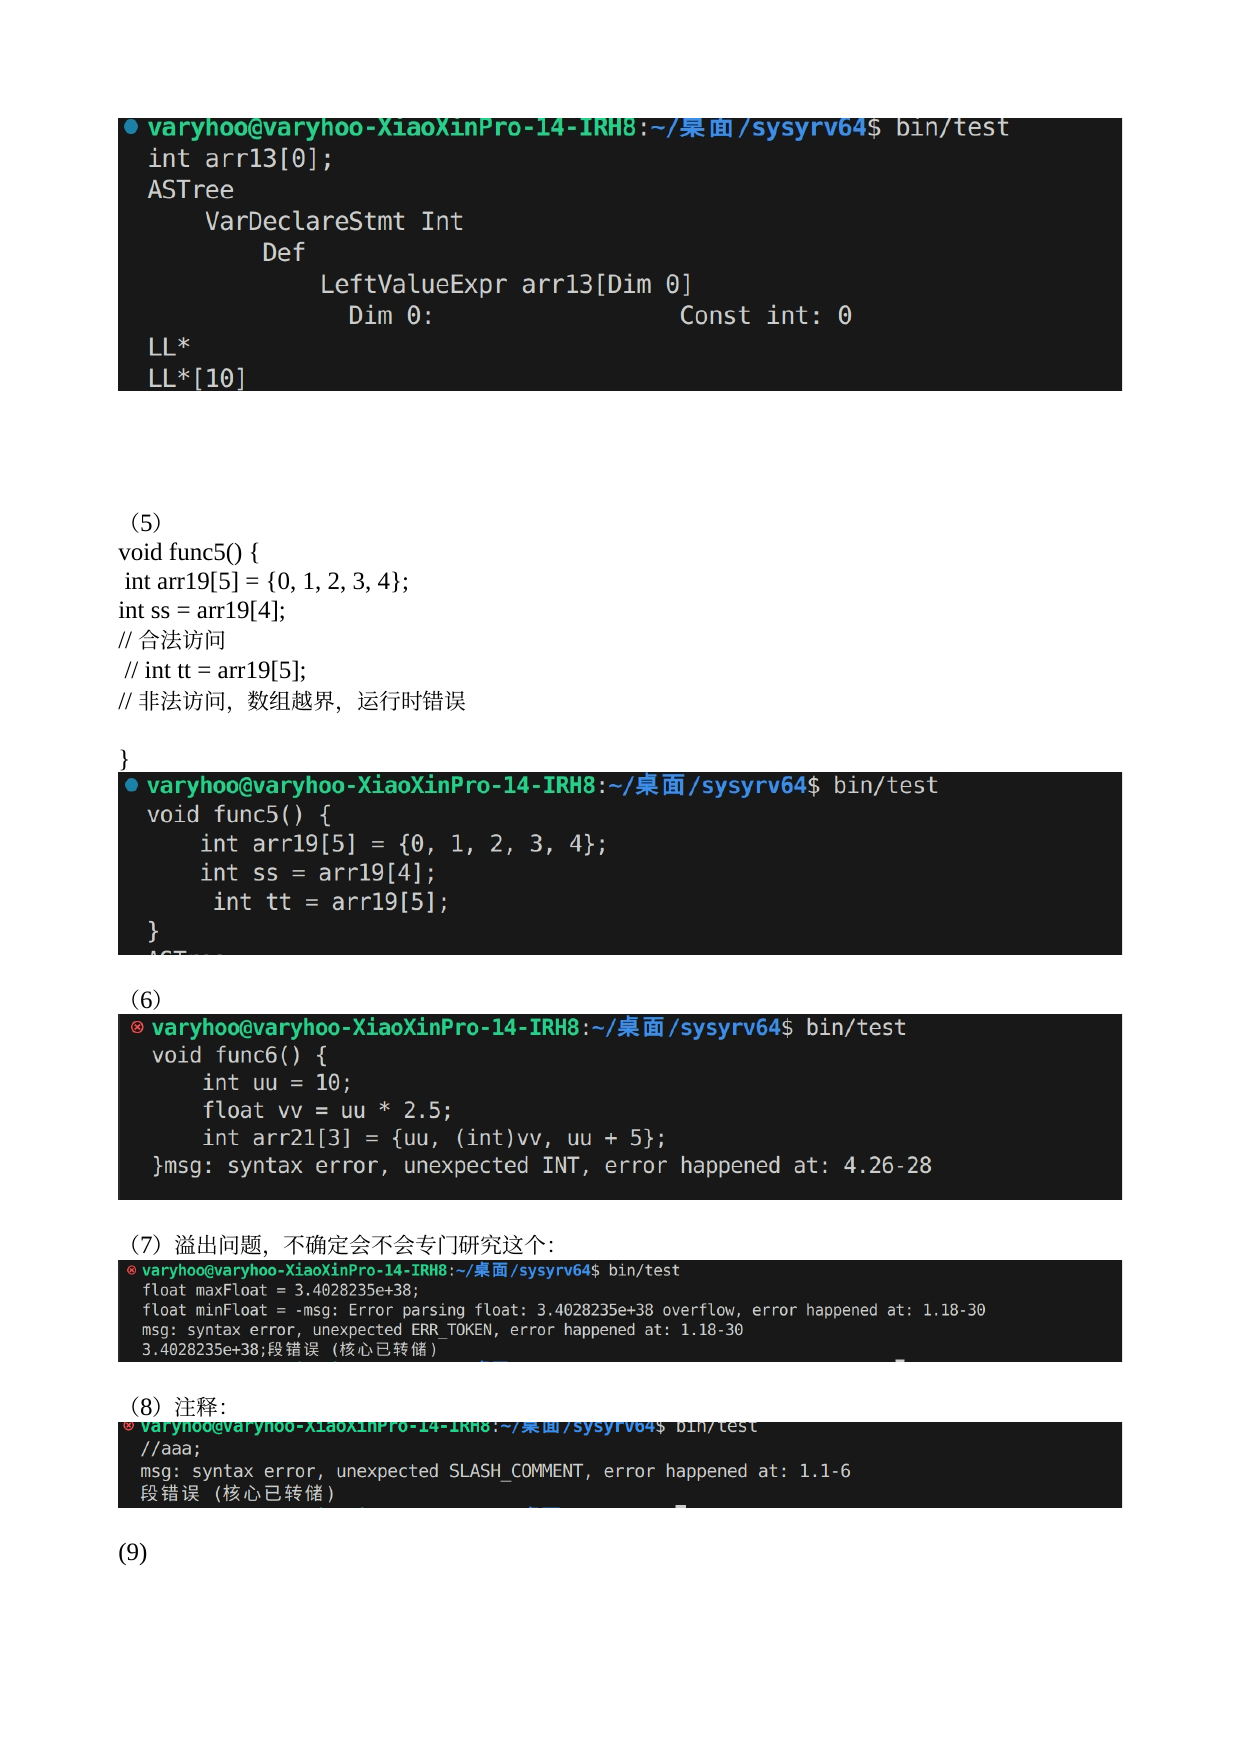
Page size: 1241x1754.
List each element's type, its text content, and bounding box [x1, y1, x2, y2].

text （7）溢出问题，不确定会不会专门研究这个： [118, 1228, 1122, 1260]
text int arr19[5] = {0, 1, 2, 3, 4}; [118, 566, 1122, 595]
picture [118, 772, 1123, 955]
picture [118, 118, 1123, 391]
text void func5() { [118, 537, 1122, 566]
text // 合法访问 [118, 624, 1122, 655]
text （6） [118, 983, 1122, 1014]
text // int tt = arr19[5]; [118, 655, 1122, 684]
text （5） [118, 506, 1122, 537]
text // 非法访问，数组越界，运行时错误 [118, 684, 1122, 715]
text （8）注释： [118, 1391, 1122, 1422]
picture [118, 1260, 1123, 1362]
text (9) [118, 1537, 1122, 1566]
picture [118, 1422, 1123, 1508]
text int ss = arr19[4]; [118, 595, 1122, 624]
text } [118, 744, 1122, 772]
picture [118, 1014, 1123, 1200]
